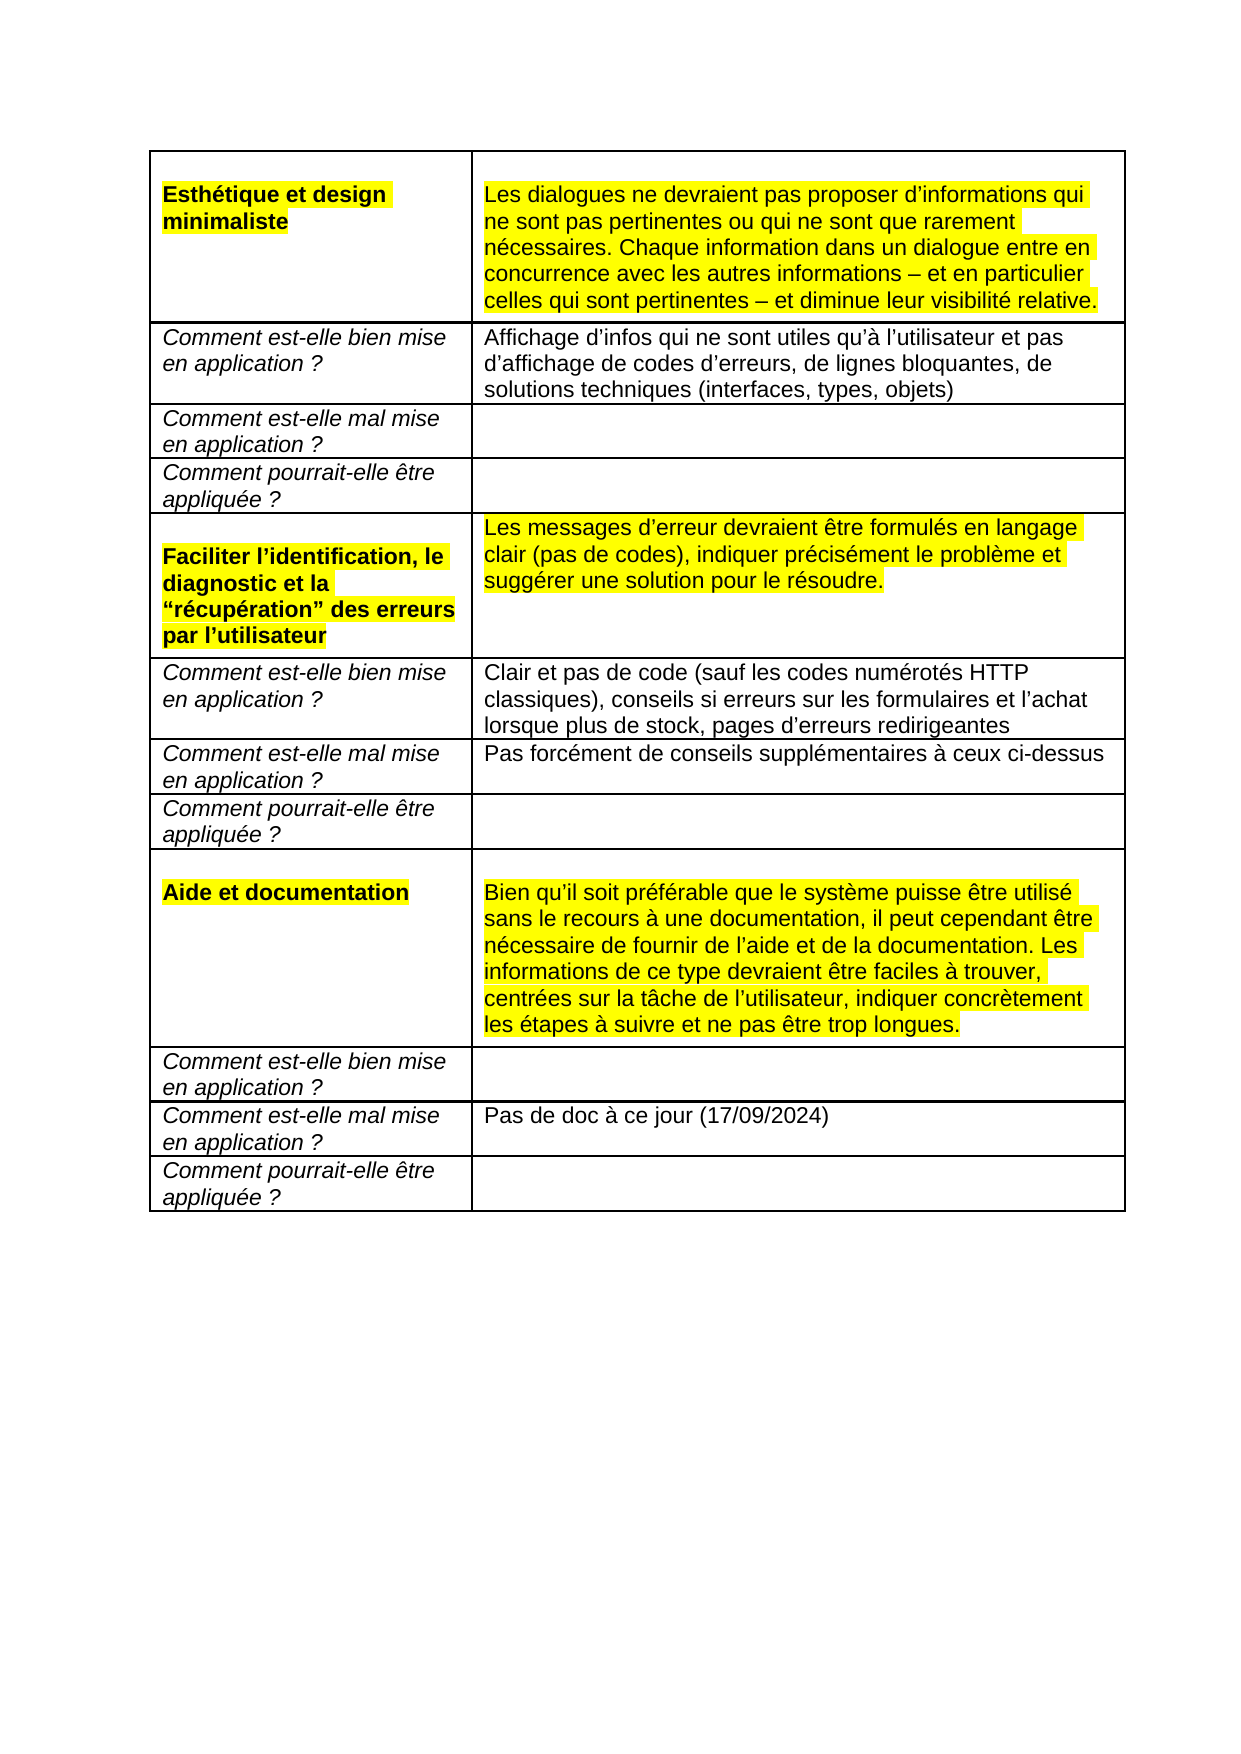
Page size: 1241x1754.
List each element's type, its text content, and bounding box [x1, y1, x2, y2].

table_cell Les messages d’erreur devraient être formulés en langage clair (pas de codes), indiquer précisément le problème et suggérer une solution pour le résoudre. [473, 514, 1124, 657]
table_cell Affichage d’infos qui ne sont utiles qu’à l’utilisateur et pas d’affichage de codes d’erreurs, de lignes bloquantes, de solutions techniques (interfaces, types, objets) [473, 324, 1124, 402]
table_cell Pas forcément de conseils supplémentaires à ceux ci-dessus [473, 740, 1124, 793]
table_cell Comment est-elle bien mise en application ? [151, 1048, 471, 1100]
table_cell Comment pourrait-elle être appliquée ? [151, 1157, 471, 1210]
table_cell [473, 459, 1124, 512]
table_cell Bien qu’il soit préférable que le système puisse être utilisé sans le recours à une documentation, il peut cependant être nécessaire de fournir de l’aide et de la documentation. Les informations de ce type devraient être faciles à trouver, centrées sur la tâche de l’utilisateur, indiquer concrètement les étapes à suivre et ne pas être trop longues. [473, 850, 1124, 1046]
table_cell Aide et documentation [151, 850, 471, 1046]
table_cell [473, 1157, 1124, 1210]
table_cell Comment est-elle mal mise en application ? [151, 740, 471, 793]
table_cell Pas de doc à ce jour (17/09/2024) [473, 1103, 1124, 1155]
table_cell [473, 1048, 1124, 1100]
table_cell Les dialogues ne devraient pas proposer d’informations qui ne sont pas pertinentes ou qui ne sont que rarement nécessaires. Chaque information dans un dialogue entre en concurrence avec les autres informations – et en particulier celles qui sont pertinentes – et diminue leur visibilité relative. [473, 152, 1124, 321]
table_cell Comment est-elle mal mise en application ? [151, 1103, 471, 1155]
table_cell Comment est-elle mal mise en application ? [151, 405, 471, 457]
table_cell Faciliter l’identification, le diagnostic et la “récupération” des erreurs par l’utilisateur [151, 514, 471, 657]
table_cell [473, 405, 1124, 457]
table_cell Comment est-elle bien mise en application ? [151, 324, 471, 402]
table_cell Esthétique et design minimaliste [151, 152, 471, 321]
table_cell Comment pourrait-elle être appliquée ? [151, 795, 471, 848]
table_cell Clair et pas de code (sauf les codes numérotés HTTP classiques), conseils si erreurs sur les formulaires et l’achat lorsque plus de stock, pages d’erreurs redirigeantes [473, 659, 1124, 738]
table_cell Comment pourrait-elle être appliquée ? [151, 459, 471, 512]
table_cell [473, 795, 1124, 848]
table_cell Comment est-elle bien mise en application ? [151, 659, 471, 738]
